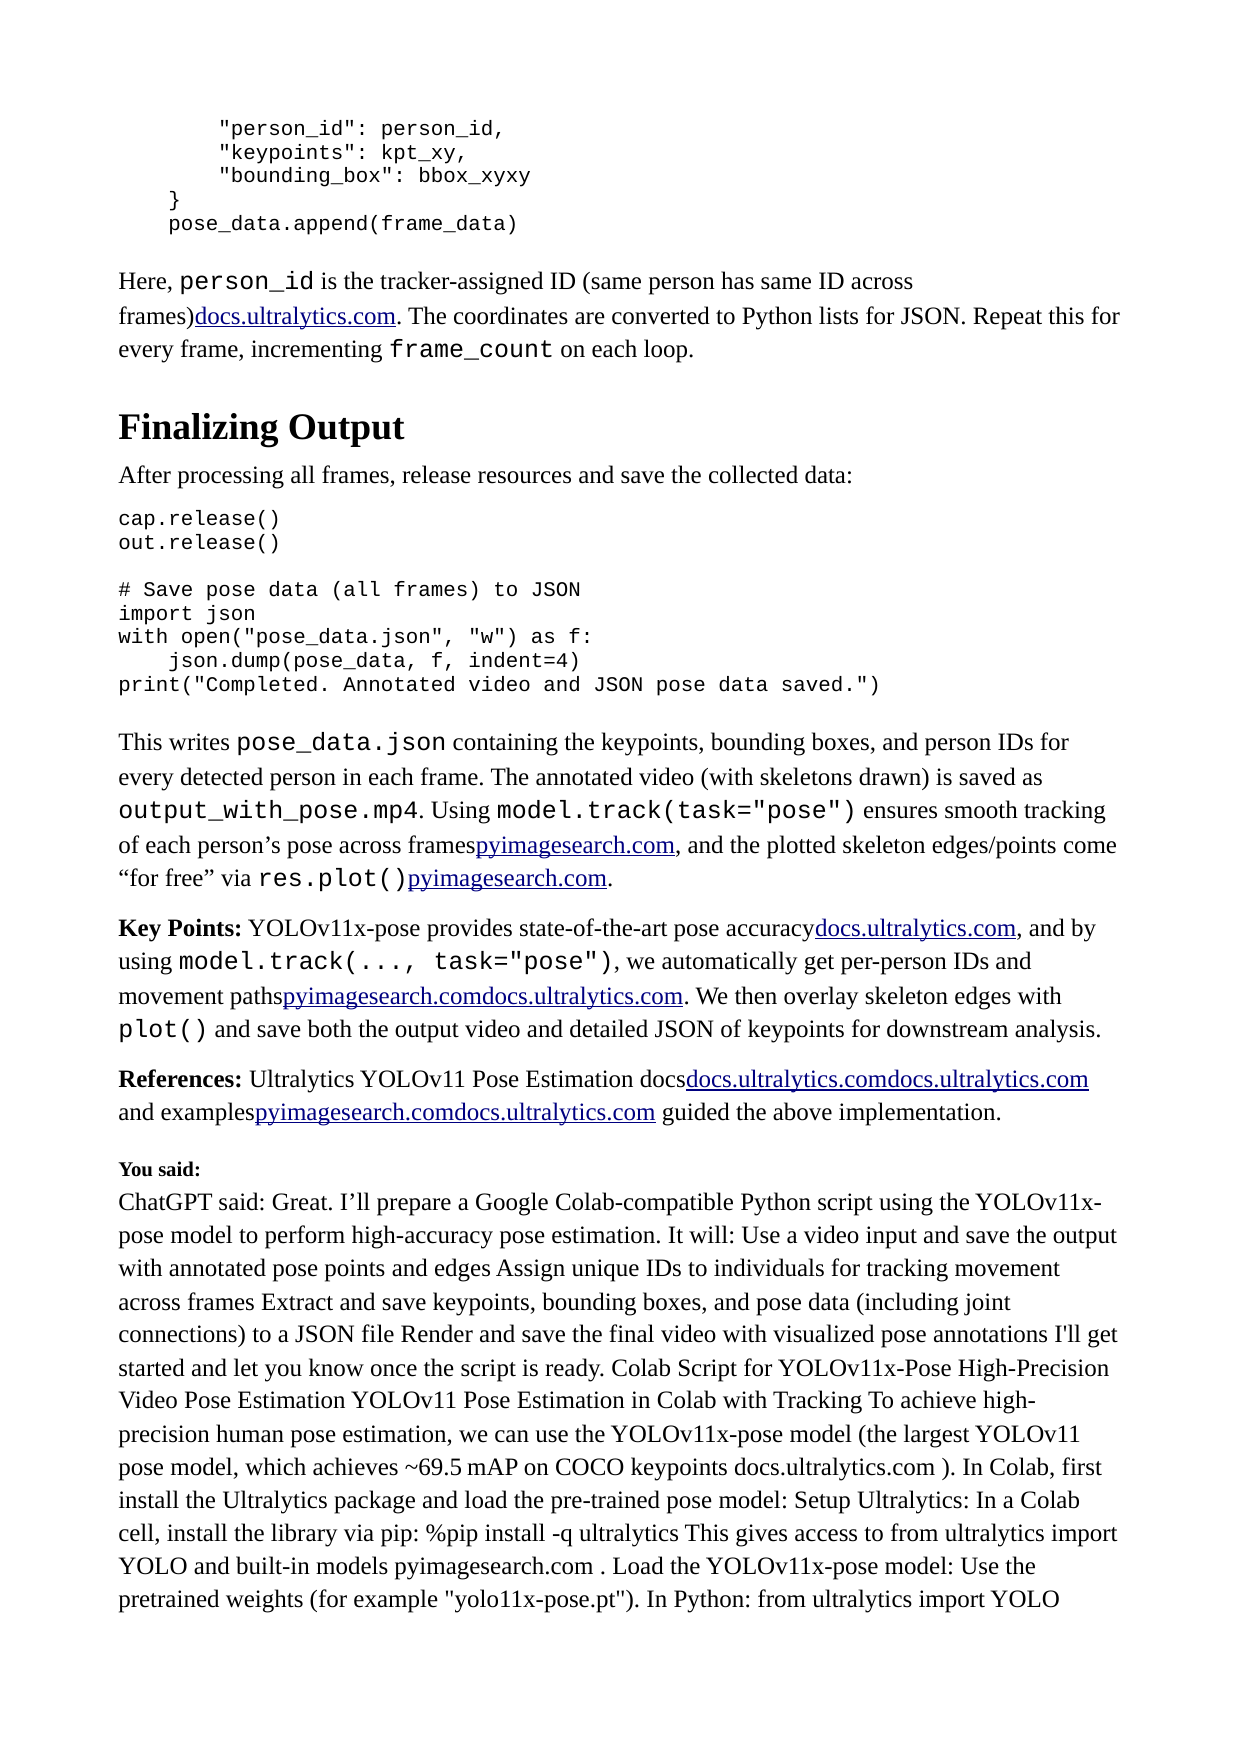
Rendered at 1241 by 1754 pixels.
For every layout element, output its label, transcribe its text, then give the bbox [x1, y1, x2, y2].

text print("Completed. Annotated video and JSON pose data saved.") [118, 673, 1122, 697]
text Here, person_id is the tracker-assigned ID (same person has same ID across frames)docs.ultralytics.com. The coordinates are converted to Python lists for JSON. Repeat this for every frame, incrementing frame_count on each loop. [118, 266, 1122, 365]
text cap.release() [118, 508, 1122, 532]
text import json [118, 603, 1122, 626]
text Key Points: YOLOv11x-pose provides state-of-the-art pose accuracydocs.ultralytics.com, and by using model.track(..., task="pose"), we automatically get per-person IDs and movement pathspyimagesearch.comdocs.ultralytics.com. We then overlay skeleton edges with plot() and save both the output video and detailed JSON of keypoints for downstream analysis. [118, 913, 1122, 1045]
text ChatGPT said: Great. I’ll prepare a Google Colab-compatible Python script using the YOLOv11x-pose model to perform high-accuracy pose estimation. It will: Use a video input and save the output with annotated pose points and edges Assign unique IDs to individuals for tracking movement across frames Extract and save keypoints, bounding boxes, and pose data (including joint connections) to a JSON file Render and save the final video with visualized pose annotations I'll get started and let you know once the script is ready. Colab Script for YOLOv11x-Pose High-Precision Video Pose Estimation YOLOv11 Pose Estimation in Colab with Tracking To achieve high-precision human pose estimation, we can use the YOLOv11x-pose model (the largest YOLOv11 pose model, which achieves ~69.5 mAP on COCO keypoints docs.ultralytics.com ). In Colab, first install the Ultralytics package and load the pre-trained pose model: Setup Ultralytics: In a Colab cell, install the library via pip: %pip install -q ultralytics This gives access to from ultralytics import YOLO and built-in models pyimagesearch.com . Load the YOLOv11x-pose model: Use the pretrained weights (for example "yolo11x-pose.pt"). In Python: from ultralytics import YOLO [118, 1187, 1122, 1612]
text json.dump(pose_data, f, indent=4) [118, 650, 1122, 673]
text References: Ultralytics YOLOv11 Pose Estimation docsdocs.ultralytics.comdocs.ultralytics.com and examplespyimagesearch.comdocs.ultralytics.com guided the above implementation. [118, 1064, 1122, 1126]
text } [118, 189, 1122, 213]
text out.release() [118, 532, 1122, 555]
text "person_id": person_id, [118, 118, 1122, 142]
text with open("pose_data.json", "w") as f: [118, 626, 1122, 650]
text "bounding_box": bbox_xyxy [118, 165, 1122, 189]
subtitle Finalizing Output [118, 405, 1122, 448]
text After processing all frames, release resources and save the collected data: [118, 460, 1122, 489]
text # Save pose data (all frames) to JSON [118, 579, 1122, 603]
subtitle You said: [118, 1157, 1122, 1181]
text "keypoints": kpt_xy, [118, 142, 1122, 165]
text This writes pose_data.json containing the keypoints, bounding boxes, and person IDs for every detected person in each frame. The annotated video (with skeletons drawn) is saved as output_with_pose.mp4. Using model.track(task="pose") ensures smooth tracking of each person’s pose across framespyimagesearch.com, and the plotted skeleton edges/points come “for free” via res.plot()pyimagesearch.com. [118, 727, 1122, 894]
text pose_data.append(frame_data) [118, 213, 1122, 236]
